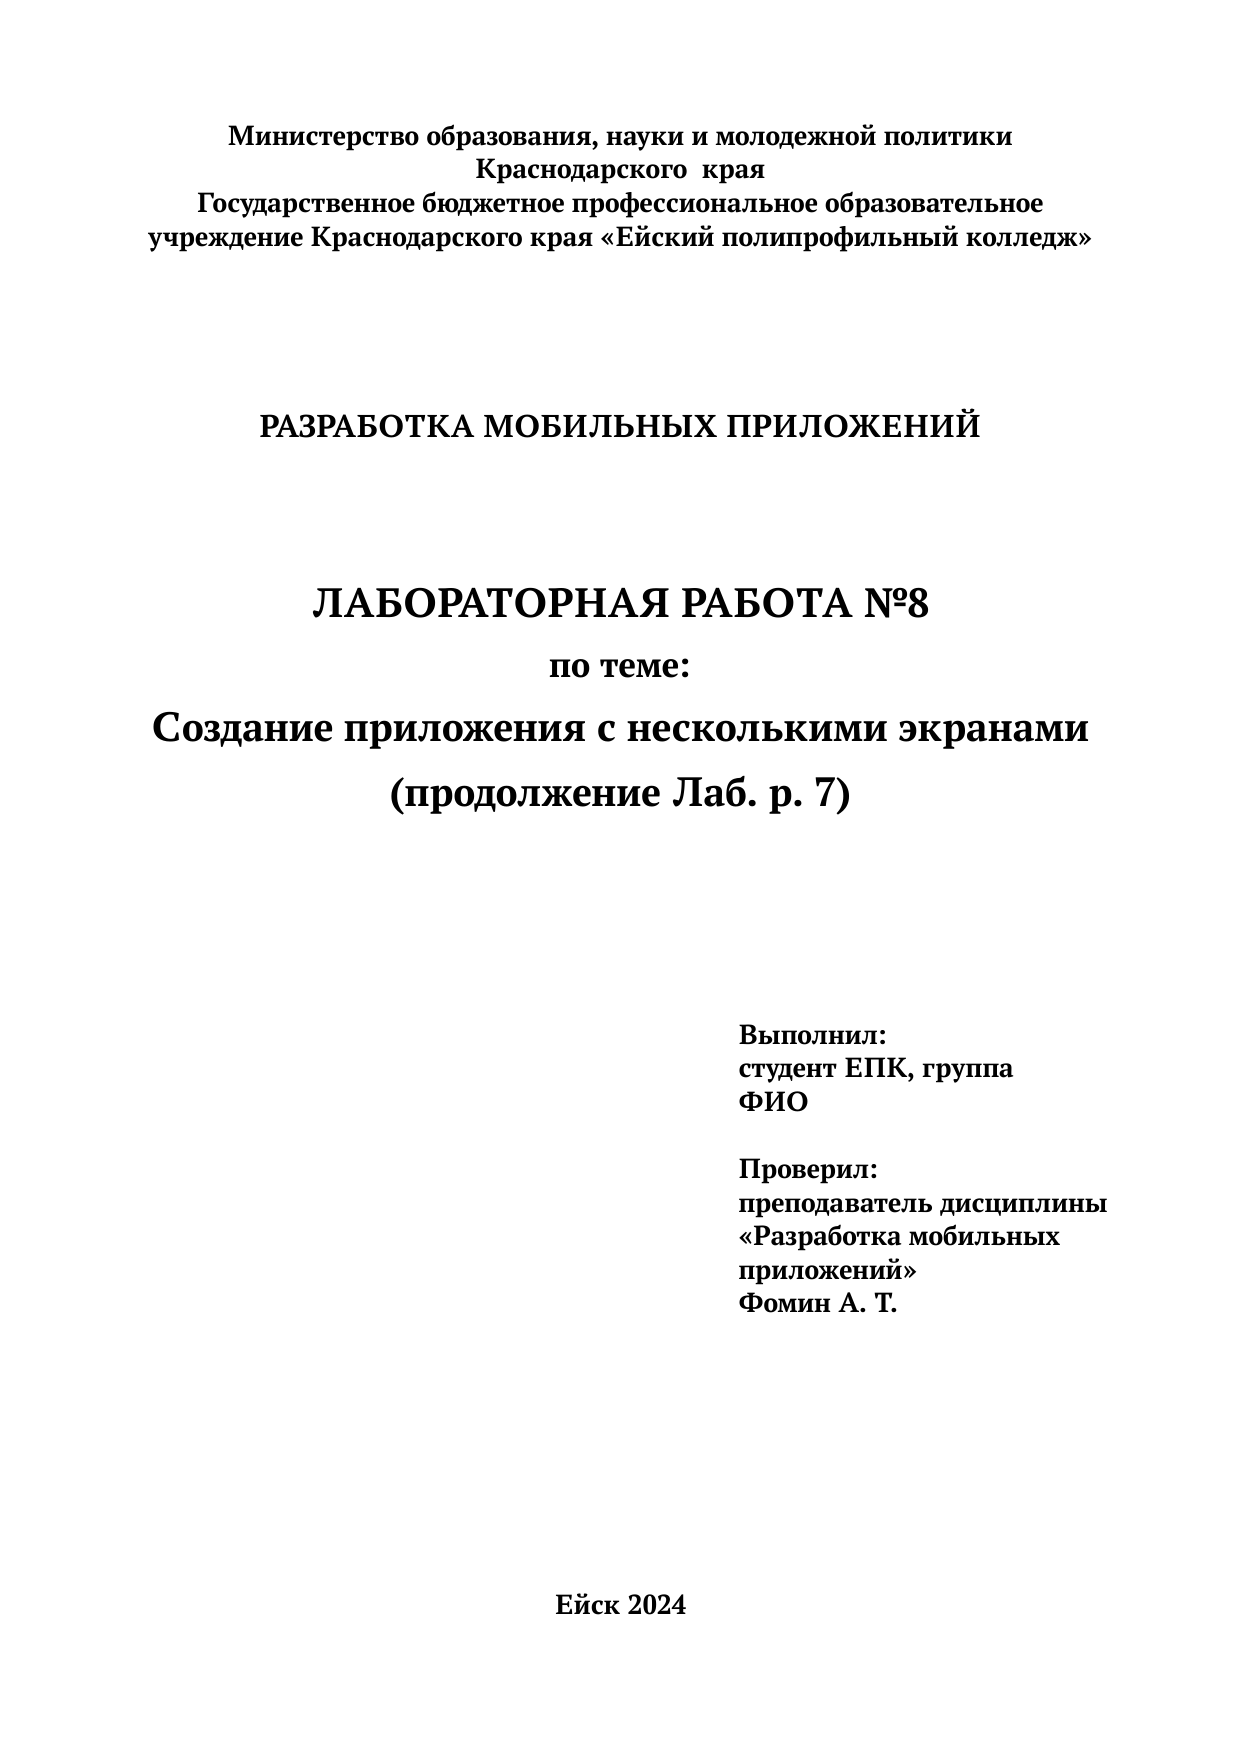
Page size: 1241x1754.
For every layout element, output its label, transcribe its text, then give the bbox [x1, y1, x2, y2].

text Проверил: [738, 1151, 1122, 1185]
text преподаватель дисциплины «Разработка мобильных приложений» [738, 1185, 1122, 1285]
text (продолжение Лаб. р. 7) [118, 766, 1122, 815]
text ЛАБОРАТОРНАЯ РАБОТА №8 [118, 577, 1122, 627]
text ФИО [738, 1084, 1122, 1118]
subtitle Создание приложения с несколькими экранами [118, 701, 1122, 751]
text Краснодарского края [118, 152, 1122, 185]
text Выполнил: [738, 1017, 1122, 1051]
text Фомин А. Т. [738, 1285, 1122, 1319]
text студент ЕПК, группа [738, 1051, 1122, 1084]
text Ейск 2024 [118, 1587, 1122, 1621]
text по теме: [118, 642, 1122, 686]
text Министерство образования, науки и молодежной политики [118, 118, 1122, 152]
text Государственное бюджетное профессиональное образовательное учреждение Краснодарского края «Ейский полипрофильный колледж» [118, 185, 1122, 252]
text РАЗРАБОТКА МОБИЛЬНЫХ ПРИЛОЖЕНИЙ [118, 406, 1122, 445]
